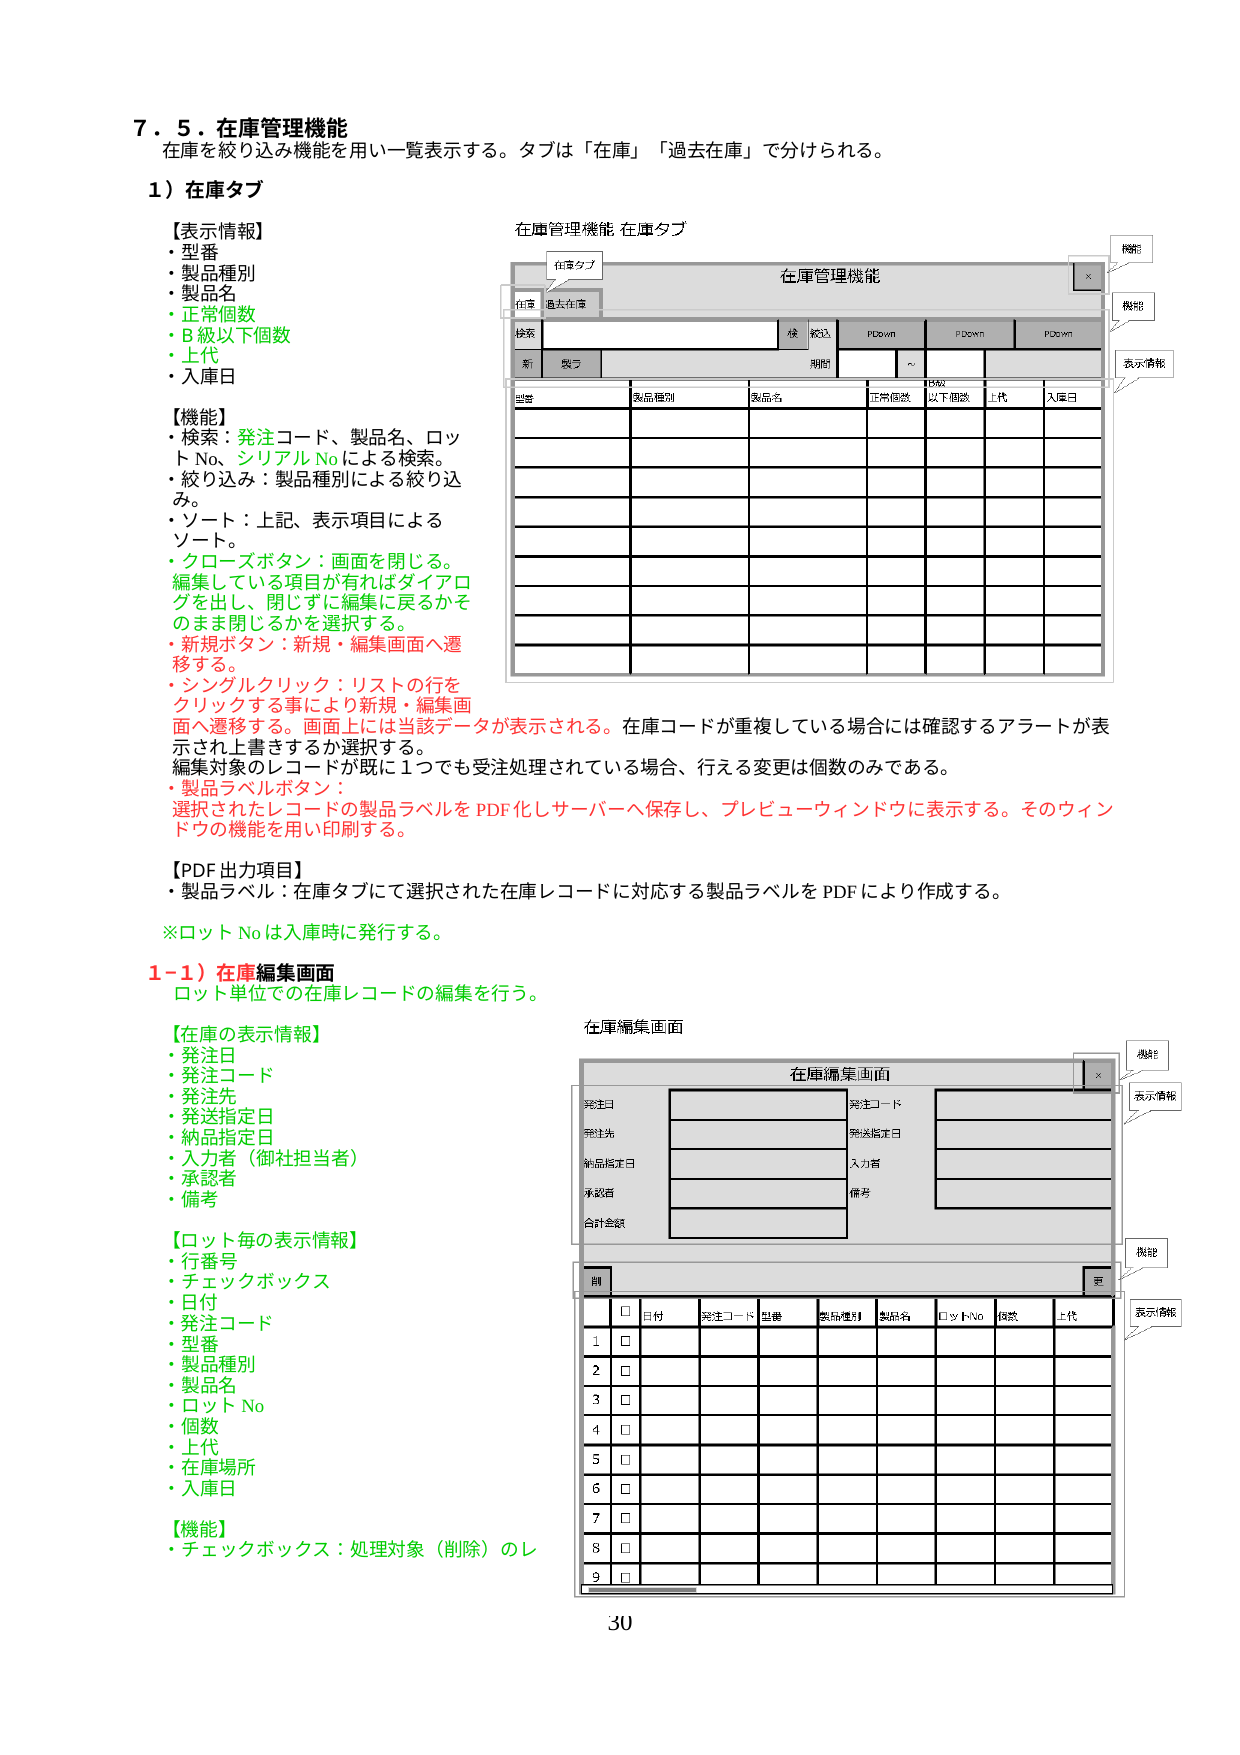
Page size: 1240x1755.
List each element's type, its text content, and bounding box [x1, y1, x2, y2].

text ・上代 [162, 346, 480, 367]
text 在庫を絞り込み機能を用い一覧表示する。タブは「在庫」「過去在庫」で分けられる。 [140, 141, 1121, 161]
text ・正常個数 [162, 305, 480, 326]
text ・ロットNo [162, 1396, 551, 1417]
text ・上代 [162, 1438, 551, 1458]
text １−１）在庫編集画面 [146, 964, 1121, 984]
text ・発送指定日 [162, 1107, 551, 1128]
text ・絞り込み：製品種別による絞り込み。 [162, 469, 480, 511]
text １）在庫タブ [146, 181, 1121, 202]
text ・製品名 [162, 1376, 551, 1396]
text 編集対象のレコードが既に１つでも受注処理されている場合、行える変更は個数のみである。 [162, 758, 1121, 779]
text ・シングルクリック：リストの行をクリックする事により新規・編集画面へ遷移する。画面上には当該データが表示される。在庫コードが重複している場合には確認するアラートが表示され上書きするか選択する。 [162, 676, 1121, 758]
text ・チェックボックス：処理対象（削除）のレ [163, 1540, 551, 1561]
text ・日付 [162, 1293, 551, 1314]
text 【ロット毎の表示情報】 [162, 1231, 551, 1252]
text 【表示情報】 [162, 222, 480, 243]
text ※ロットNoは入庫時に発行する。 [162, 923, 1121, 944]
text ・製品名 [162, 284, 480, 305]
text ・新規ボタン：新規・編集画面へ遷移する。 [162, 634, 480, 676]
text 【PDF出力項目】 [162, 861, 1121, 882]
text ・製品ラベルボタン： [162, 779, 1121, 799]
text ・承認者 [162, 1169, 551, 1190]
text ・型番 [162, 243, 480, 264]
text ・在庫場所 [162, 1458, 551, 1479]
text 【機能】 [162, 407, 480, 428]
text ・製品ラベル：在庫タブにて選択された在庫レコードに対応する製品ラベルをPDFにより作成する。 [162, 882, 1121, 902]
picture [551, 1017, 1200, 1616]
text ・入庫日 [162, 367, 480, 387]
text 【機能】 [162, 1519, 551, 1540]
text ・B級以下個数 [162, 326, 480, 346]
text ・発注先 [162, 1087, 551, 1107]
text ・型番 [162, 1334, 551, 1355]
text ・入庫日 [162, 1479, 551, 1499]
text ・備考 [162, 1190, 551, 1211]
picture [480, 217, 1192, 701]
text ・納品指定日 [162, 1128, 551, 1149]
text ・個数 [162, 1417, 551, 1438]
text ・検索：発注コード、製品名、ロットNo、シリアルNoによる検索。 [162, 428, 480, 469]
text ７．５．在庫管理機能 [129, 118, 1121, 141]
text ・発注コード [162, 1314, 551, 1334]
text ・発注日 [162, 1046, 551, 1066]
text ・ソート：上記、表示項目によるソート。 [162, 511, 480, 552]
text ・チェックボックス [162, 1272, 551, 1293]
text ・行番号 [163, 1252, 551, 1272]
text ・製品種別 [162, 264, 480, 284]
text ・入力者（御社担当者） [162, 1149, 551, 1169]
text ・クローズボタン：画面を閉じる。編集している項目が有ればダイアログを出し、閉じずに編集に戻るかそのまま閉じるかを選択する。 [162, 552, 480, 634]
text ・発注コード [162, 1066, 551, 1087]
text 【在庫の表示情報】 [162, 1025, 551, 1046]
text ロット単位での在庫レコードの編集を行う。 [162, 984, 1121, 1005]
text 選択されたレコードの製品ラベルをPDF化しサーバーへ保存し、プレビューウィンドウに表示する。そのウィンドウの機能を用い印刷する。 [162, 799, 1121, 841]
text ・製品種別 [162, 1355, 551, 1376]
